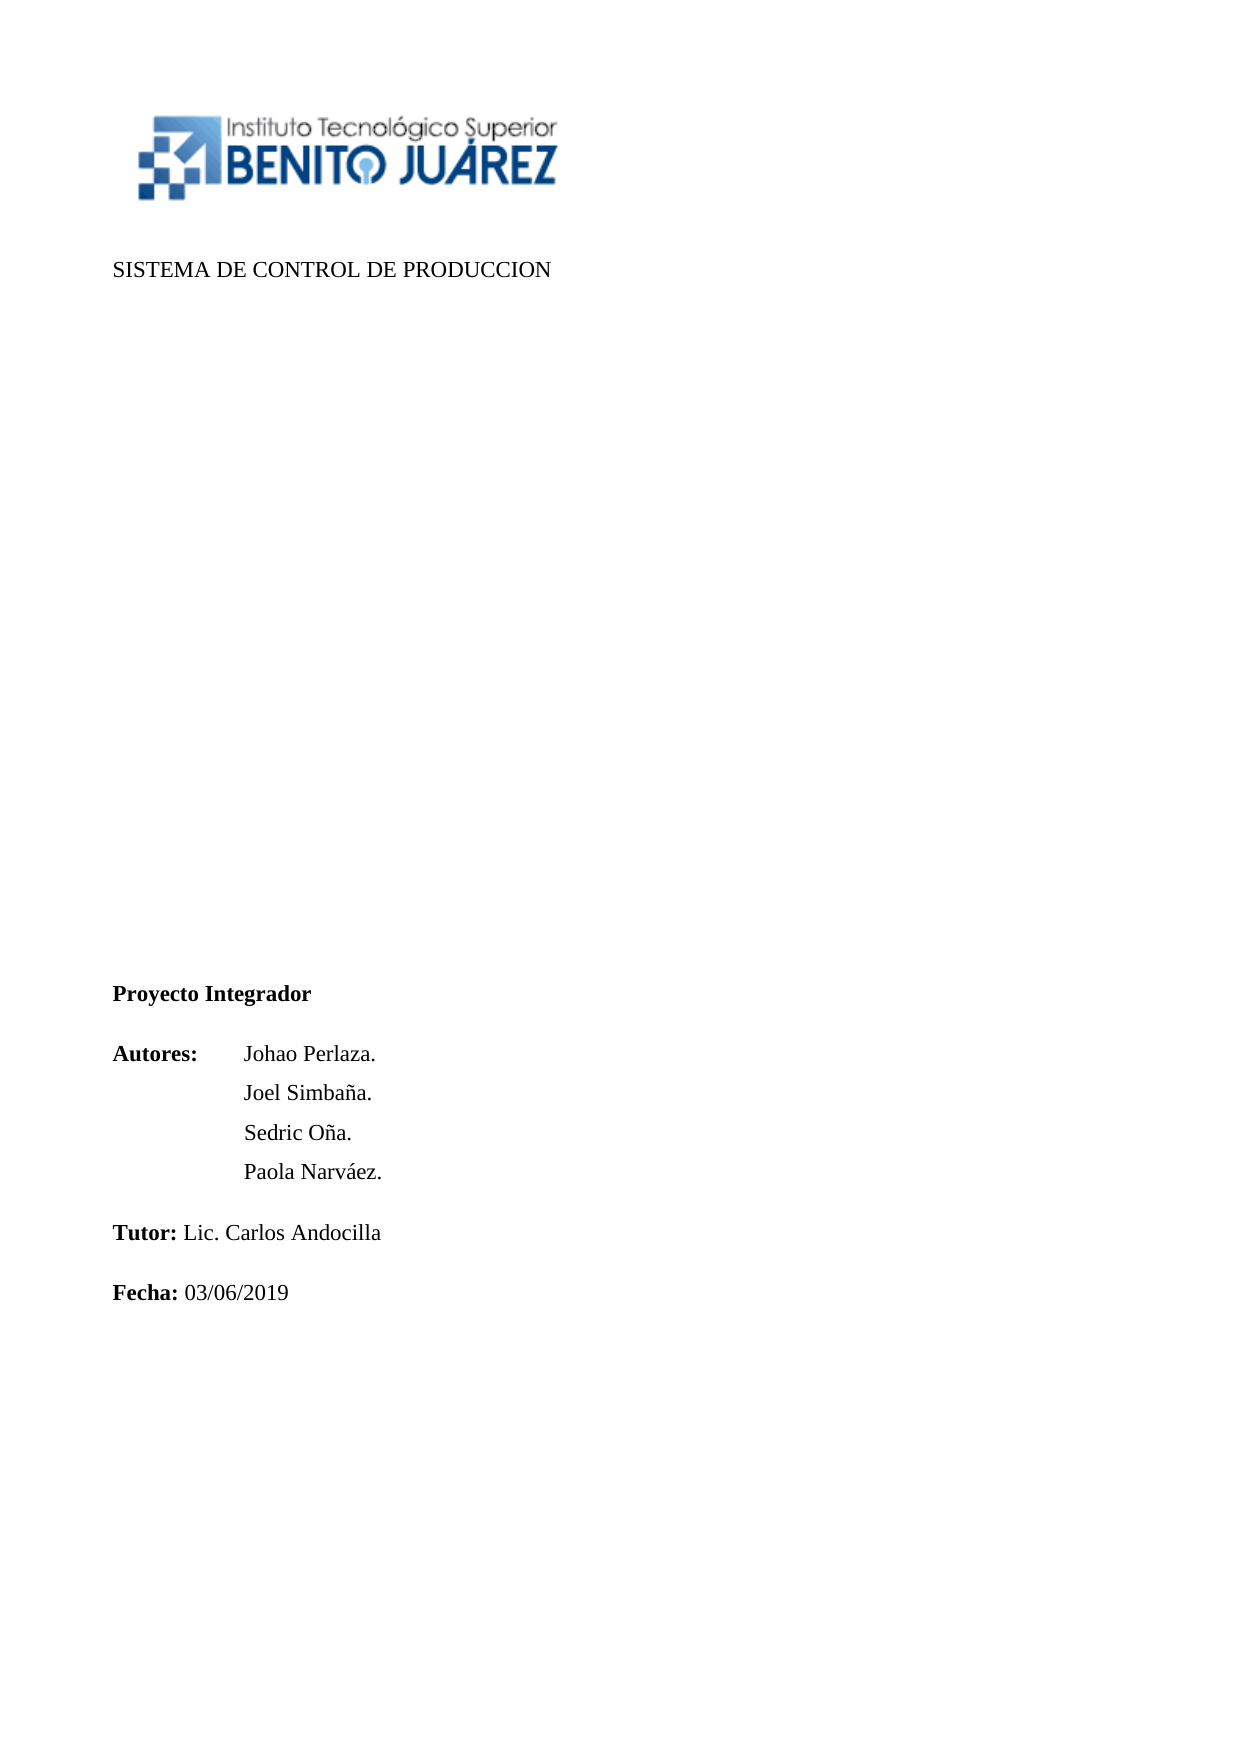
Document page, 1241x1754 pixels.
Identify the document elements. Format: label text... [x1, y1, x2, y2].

text SISTEMA DE CONTROL DE PRODUCCION [112, 256, 1128, 282]
text Autores: Johao Perlaza. Joel Simbaña. [112, 1040, 1128, 1106]
text Fecha: 03/06/2019 [112, 1279, 1128, 1305]
picture [120, 83, 559, 218]
text Proyecto Integrador [112, 980, 1128, 1006]
text Sedric Oña. Paola Narváez. [112, 1119, 1128, 1185]
text Tutor: Lic. Carlos Andocilla [112, 1219, 1128, 1245]
